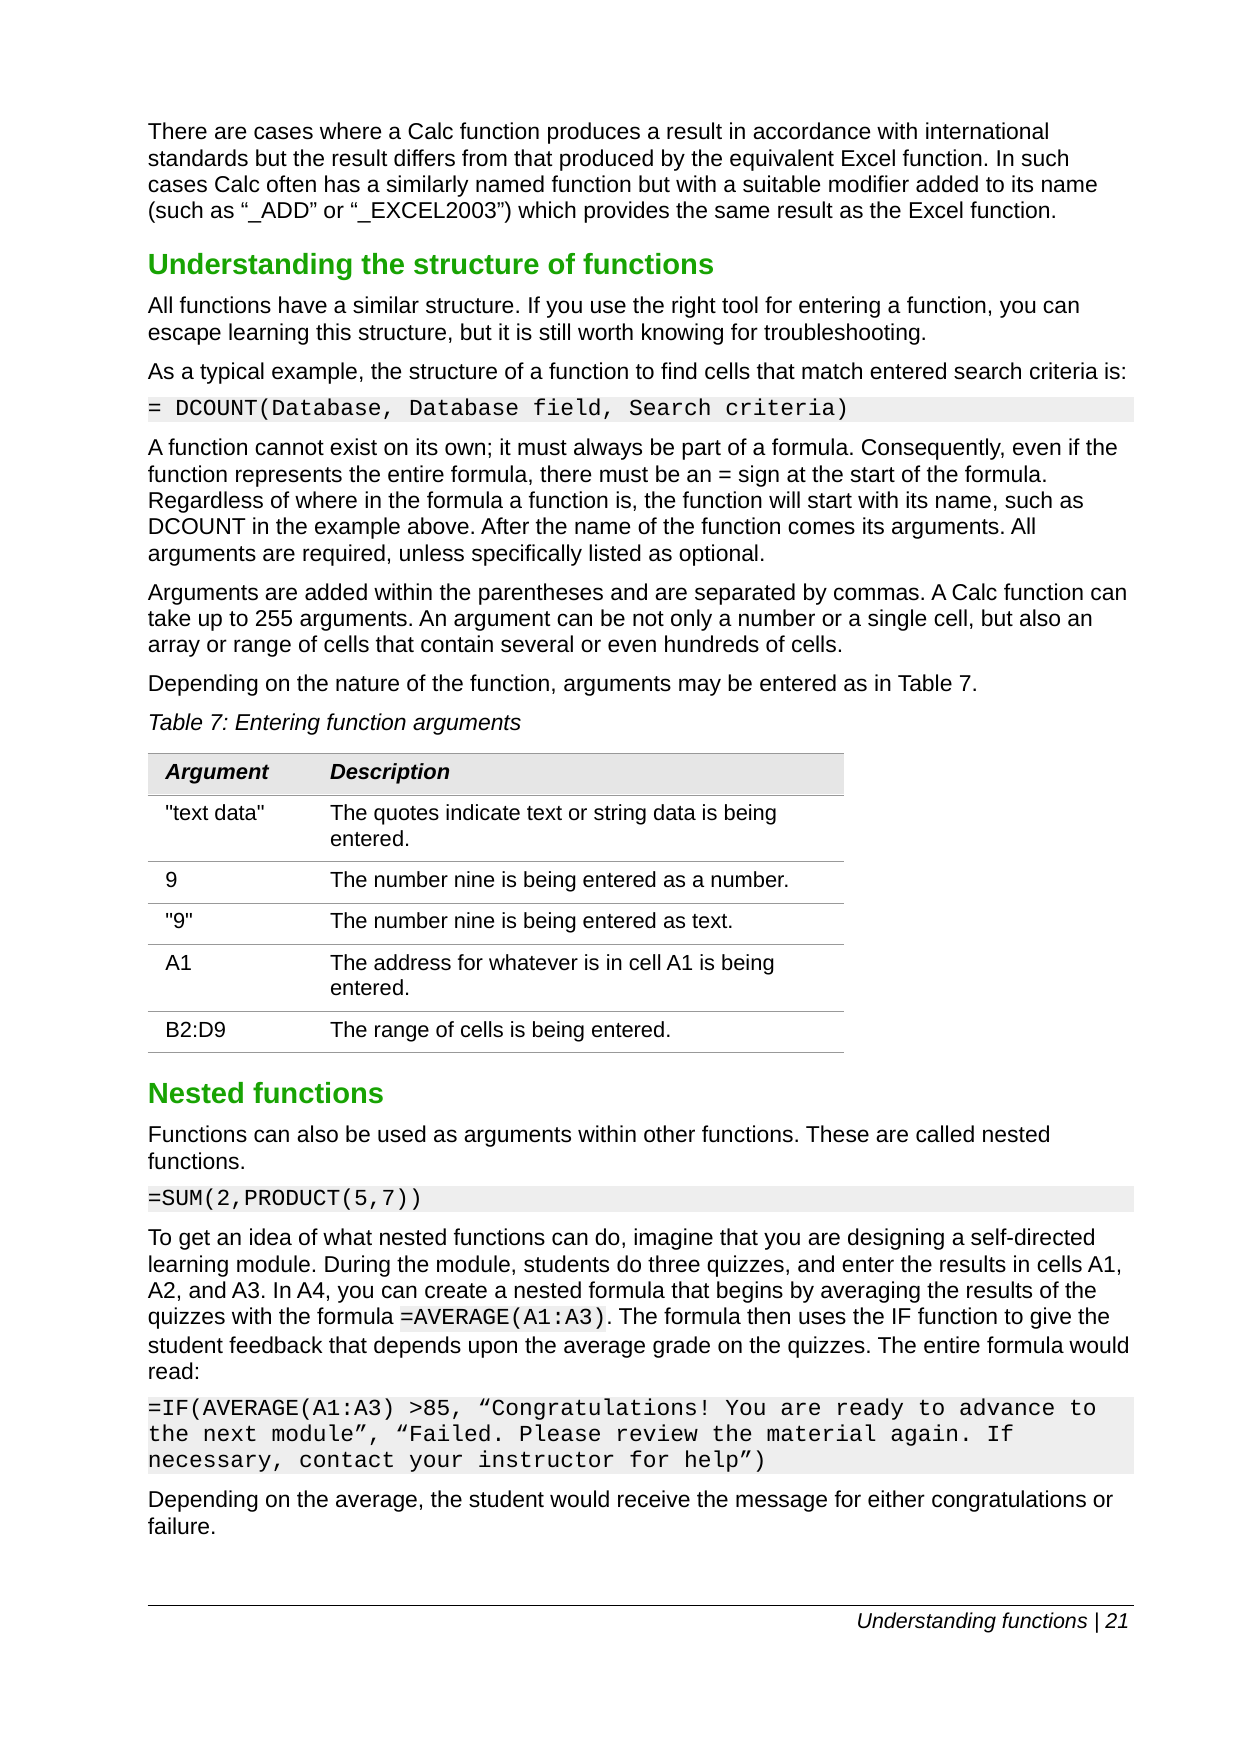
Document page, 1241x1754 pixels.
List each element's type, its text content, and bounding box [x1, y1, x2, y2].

text Functions can also be used as arguments within other functions. These are called nested functions. [148, 1121, 1134, 1174]
text Table 7: Entering function arguments [148, 709, 1134, 735]
text Depending on the average, the student would receive the message for either congratulations or failure. [148, 1486, 1134, 1539]
table_cell A1 [148, 945, 312, 1011]
subtitle Nested functions [148, 1076, 1134, 1109]
table_cell The number nine is being entered as text. [312, 904, 844, 944]
text To get an idea of what nested functions can do, imagine that you are designing a self-directed learning module. During the module, students do three quizzes, and enter the results in cells A1, A2, and A3. In A4, you can create a nested formula that begins by averaging the results of the quizzes with the formula =AVERAGE(A1:A3). The formula then uses the IF function to give the student feedback that depends upon the average grade on the quizzes. The entire formula would read: [148, 1224, 1134, 1384]
table_cell 9 [148, 862, 312, 903]
subtitle Understanding the structure of functions [148, 247, 1134, 281]
text Arguments are added within the parentheses and are separated by commas. A Calc function can take up to 255 arguments. An argument can be not only a number or a single cell, but also an array or range of cells that contain several or even hundreds of cells. [148, 578, 1134, 658]
table_cell The range of cells is being entered. [312, 1012, 844, 1052]
text =IF(AVERAGE(A1:A3) >85, “Congratulations! You are ready to advance to the next module”, “Failed. Please review the material again. If necessary, contact your instructor for help”) [766, 1397, 1134, 1474]
table_cell "9" [148, 904, 312, 944]
table_cell The address for whatever is in cell A1 is being entered. [312, 945, 844, 1011]
text A function cannot exist on its own; it must always be part of a formula. Consequently, even if the function represents the entire formula, there must be an = sign at the start of the formula. Regardless of where in the formula a function is, the function will start with its name, such as DCOUNT in the example above. After the name of the function comes its arguments. All arguments are required, unless specifically listed as optional. [148, 434, 1134, 566]
text All functions have a similar structure. If you use the right tool for entering a function, you can escape learning this structure, but it is still worth knowing for troubleshooting. [148, 292, 1134, 345]
table_cell "text data" [148, 796, 312, 861]
text = DCOUNT(Database, Database field, Search criteria) [849, 397, 1134, 422]
text There are cases where a Calc function produces a result in accordance with international standards but the result differs from that produced by the equivalent Excel function. In such cases Calc often has a similarly named function but with a suitable modifier added to its name (such as “_ADD” or “_EXCEL2003”) which provides the same result as the Excel function. [148, 118, 1134, 223]
table_header Description [312, 754, 844, 794]
table_cell The quotes indicate text or string data is being entered. [312, 796, 844, 861]
table_header Argument [148, 754, 312, 794]
text =SUM(2,PRODUCT(5,7)) [423, 1186, 1134, 1212]
table_cell The number nine is being entered as a number. [312, 862, 844, 903]
text As a typical example, the structure of a function to find cells that match entered search criteria is: [148, 358, 1134, 384]
text Depending on the nature of the function, arguments may be entered as in Table 7. [148, 670, 1134, 696]
table_cell B2:D9 [148, 1012, 312, 1052]
